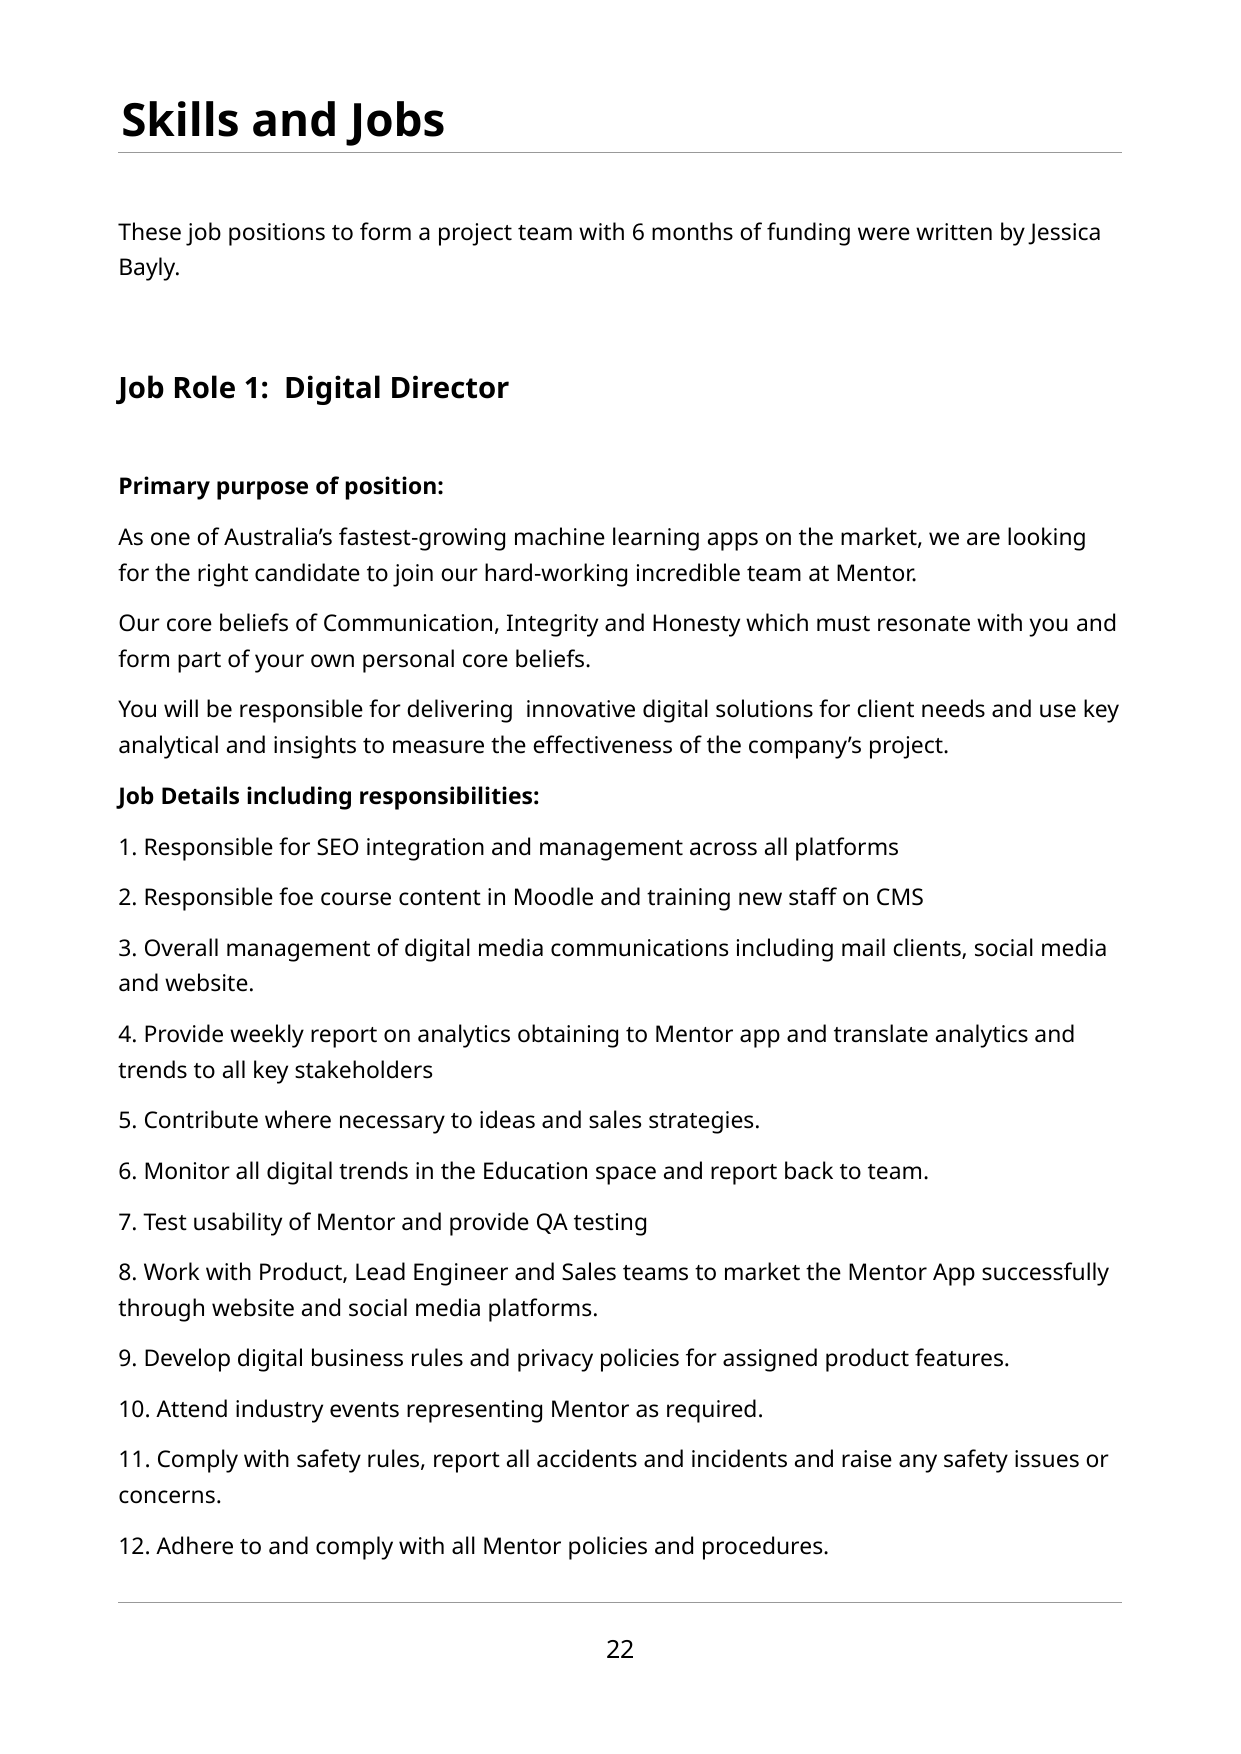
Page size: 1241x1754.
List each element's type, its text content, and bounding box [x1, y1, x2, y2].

text 5. Contribute where necessary to ideas and sales strategies. [118, 1104, 1122, 1136]
text 8. Work with Product, Lead Engineer and Sales teams to market the Mentor App successfully through website and social media platforms. [118, 1256, 1122, 1323]
text Our core beliefs of Communication, Integrity and Honesty which must resonate with you and form part of your own personal core beliefs. [118, 607, 1122, 674]
text 12. Adhere to and comply with all Mentor policies and procedures. [118, 1530, 1122, 1561]
text 11. Comply with safety rules, report all accidents and incidents and raise any safety issues or concerns. [118, 1443, 1122, 1511]
text Job Details including responsibilities: [118, 780, 1122, 811]
text 7. Test usability of Mentor and provide QA testing [118, 1205, 1122, 1237]
text 3. Overall management of digital media communications including mail clients, social media and website. [118, 931, 1122, 999]
subtitle Skills and Jobs [118, 84, 1122, 152]
text 1. Responsible for SEO integration and management across all platforms [118, 830, 1122, 862]
text 6. Monitor all digital trends in the Education space and report back to team. [118, 1155, 1122, 1186]
text As one of Australia’s fastest-growing machine learning apps on the market, we are looking for the right candidate to join our hard-working incredible team at Mentor. [118, 521, 1122, 588]
text 4. Provide weekly report on analytics obtaining to Mentor app and translate analytics and trends to all key stakeholders [118, 1018, 1122, 1085]
text You will be responsible for delivering innovative digital solutions for client needs and use key analytical and insights to measure the effectiveness of the company’s project. [118, 693, 1122, 761]
text These job positions to form a project team with 6 months of funding were written by Jessica Bayly. [118, 215, 1122, 283]
subtitle Job Role 1: Digital Director [118, 367, 1122, 407]
text 10. Attend industry events representing Mentor as required. [118, 1393, 1122, 1424]
text Primary purpose of position: [118, 470, 1122, 501]
text 9. Develop digital business rules and privacy policies for assigned product features. [118, 1342, 1122, 1374]
text 2. Responsible foe course content in Moodle and training new staff on CMS [118, 881, 1122, 912]
